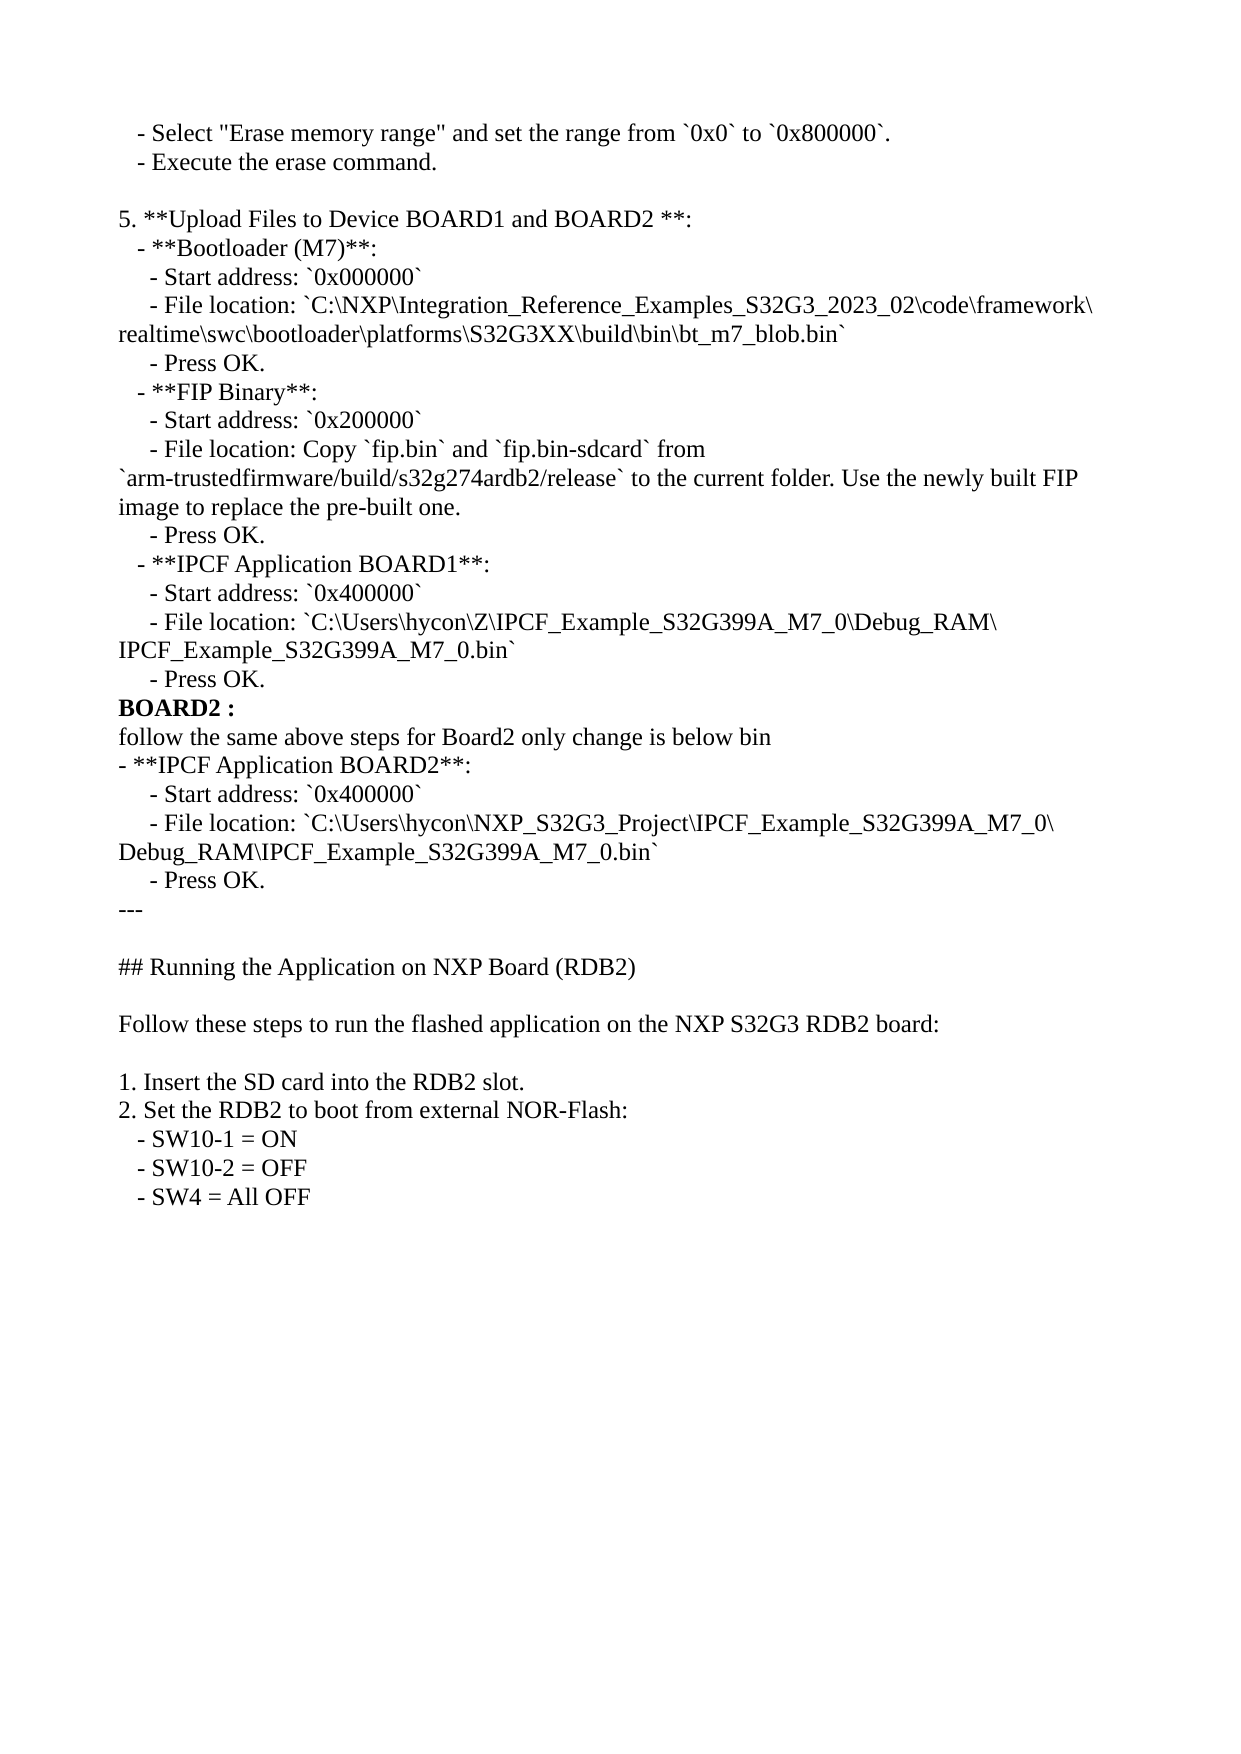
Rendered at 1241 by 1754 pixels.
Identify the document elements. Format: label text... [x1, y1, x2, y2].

text - Start address: `0x000000` [118, 262, 1122, 291]
text 5. **Upload Files to Device BOARD1 and BOARD2 **: [118, 204, 1122, 233]
text - **Bootloader (M7)**: [118, 233, 1122, 262]
text - File location: Copy `fip.bin` and `fip.bin-sdcard` from `arm-trustedfirmware/build/s32g274ardb2/release` to the current folder. Use the newly built FIP image to replace the pre-built one. [118, 434, 1122, 521]
text - Press OK. [118, 664, 1122, 693]
text - File location: `C:\Users\hycon\Z\IPCF_Example_S32G399A_M7_0\Debug_RAM\IPCF_Example_S32G399A_M7_0.bin` [118, 607, 1122, 664]
text 2. Set the RDB2 to boot from external NOR-Flash: [118, 1096, 1122, 1124]
text follow the same above steps for Board2 only change is below bin - **IPCF Application BOARD2**: [118, 722, 1122, 779]
text Follow these steps to run the flashed application on the NXP S32G3 RDB2 board: [118, 1009, 1122, 1038]
text - Press OK. [118, 521, 1122, 549]
text BOARD2 : [118, 693, 1122, 722]
text - File location: `C:\Users\hycon\NXP_S32G3_Project\IPCF_Example_S32G399A_M7_0\Debug_RAM\IPCF_Example_S32G399A_M7_0.bin` [118, 808, 1122, 866]
text 1. Insert the SD card into the RDB2 slot. [118, 1067, 1122, 1096]
text - SW10-1 = ON [118, 1124, 1122, 1153]
text - **IPCF Application BOARD1**: [118, 549, 1122, 578]
text - Start address: `0x200000` [118, 406, 1122, 434]
text ## Running the Application on NXP Board (RDB2) [118, 952, 1122, 981]
text - Press OK. [118, 348, 1122, 377]
text - Select "Erase memory range" and set the range from `0x0` to `0x800000`. [118, 118, 1122, 147]
text - SW4 = All OFF [118, 1182, 1122, 1211]
text - Press OK. --- [118, 866, 1122, 923]
text - **FIP Binary**: [118, 377, 1122, 406]
text - SW10-2 = OFF [118, 1153, 1122, 1182]
text - Start address: `0x400000` [118, 779, 1122, 808]
text - Execute the erase command. [118, 147, 1122, 176]
text - Start address: `0x400000` [118, 578, 1122, 607]
text - File location: `C:\NXP\Integration_Reference_Examples_S32G3_2023_02\code\framework\realtime\swc\bootloader\platforms\S32G3XX\build\bin\bt_m7_blob.bin` [118, 291, 1122, 348]
